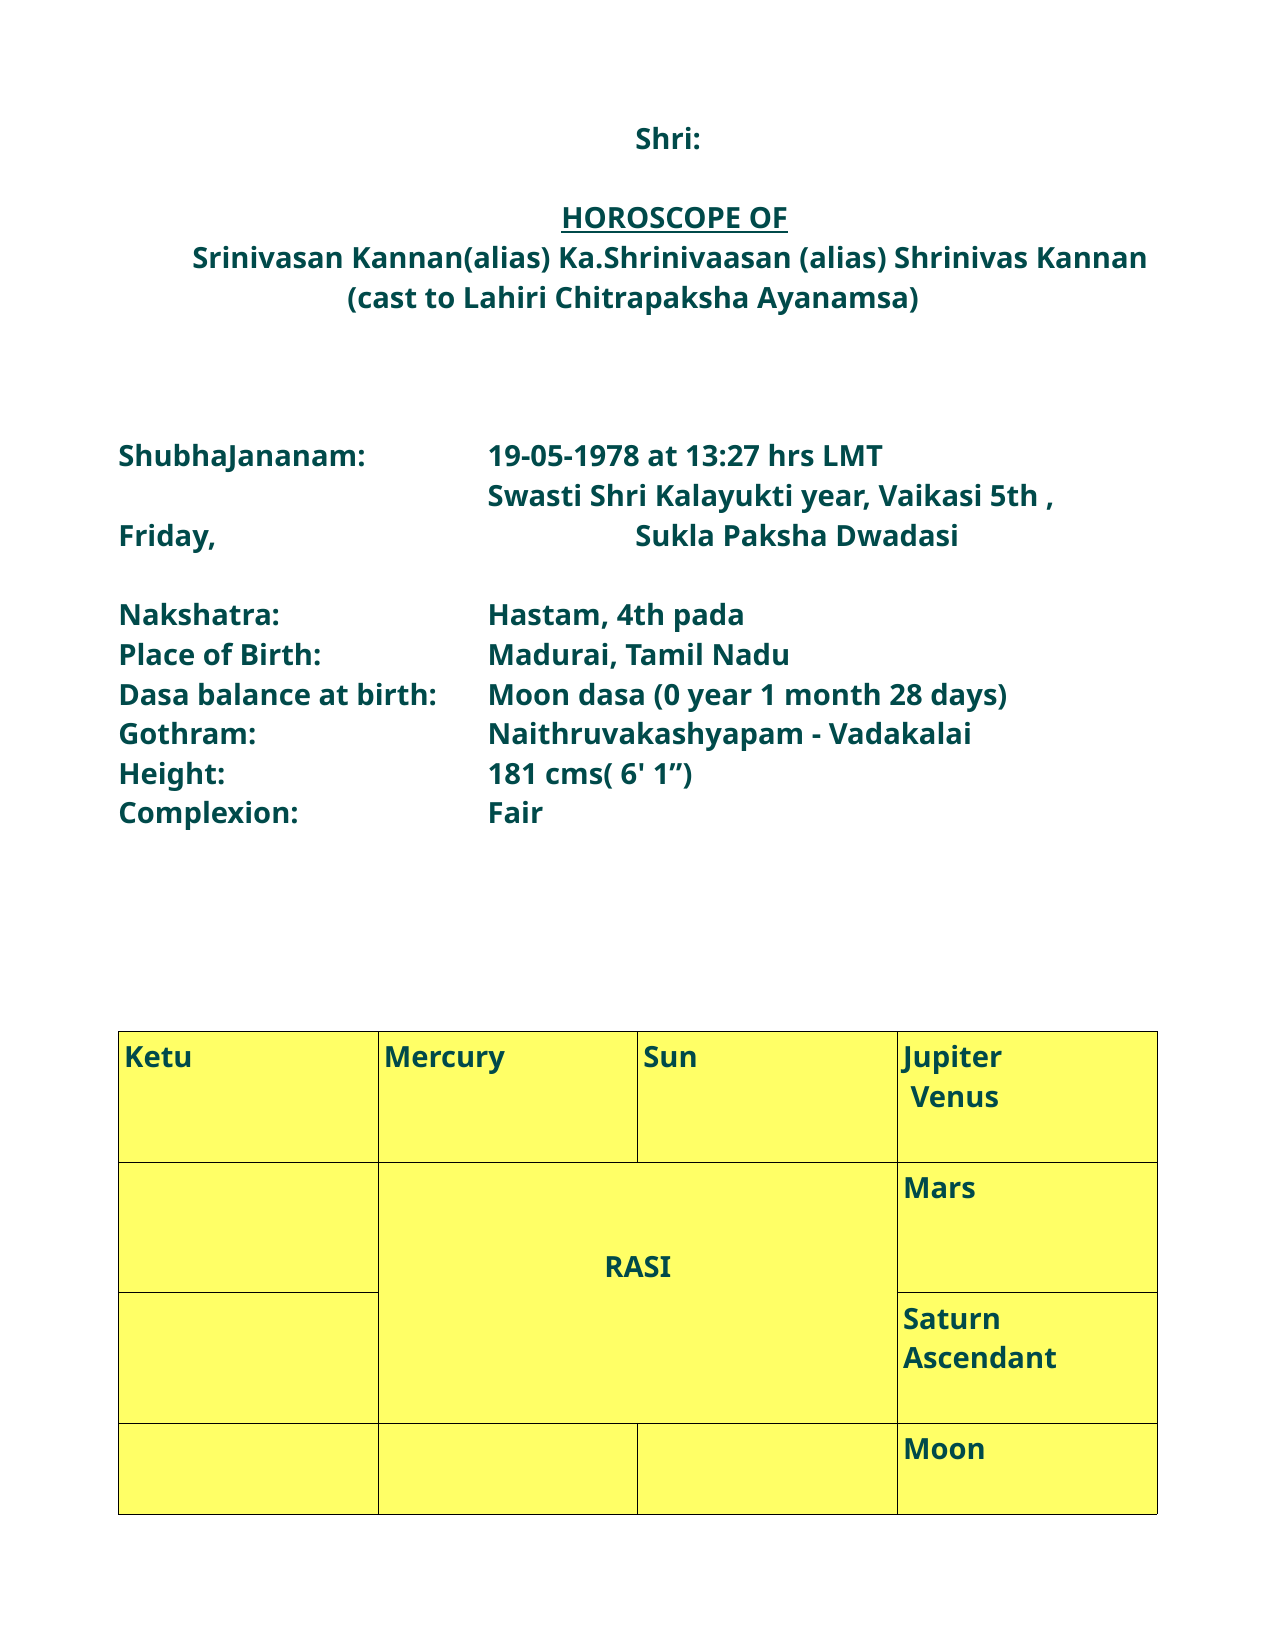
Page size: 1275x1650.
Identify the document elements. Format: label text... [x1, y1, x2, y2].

table_header Jupiter Venus [898, 1032, 1157, 1162]
text Height: 181 cms( 6' 1”) [118, 753, 1157, 793]
table_cell [119, 1293, 378, 1423]
text Place of Birth: Madurai, Tamil Nadu [118, 634, 1157, 674]
text Swasti Shri Kalayukti year, Vaikasi 5th , Friday, Sukla Paksha Dwadasi [118, 475, 1157, 555]
text ShubhaJananam: 19-05-1978 at 13:27 hrs LMT [118, 436, 1157, 475]
table_cell [119, 1424, 378, 1514]
text HOROSCOPE OF [118, 197, 1157, 237]
table_cell RASI [379, 1163, 897, 1423]
text Complexion: Fair [118, 793, 1157, 832]
text (cast to Lahiri Chitrapaksha Ayanamsa) [118, 277, 1157, 317]
table_cell [379, 1424, 637, 1514]
text Dasa balance at birth: Moon dasa (0 year 1 month 28 days) [118, 674, 1157, 713]
table_header Ketu [119, 1032, 378, 1162]
table_header Sun [638, 1032, 897, 1162]
table_cell Saturn Ascendant [898, 1293, 1157, 1423]
text Nakshatra: Hastam, 4th pada [118, 594, 1157, 634]
table_cell [638, 1424, 897, 1514]
text Srinivasan Kannan(alias) Ka.Shrinivaasan (alias) Shrinivas Kannan [118, 237, 1157, 277]
table_header Mercury [379, 1032, 637, 1162]
text Shri: [118, 118, 1157, 158]
table_cell Moon [898, 1424, 1157, 1514]
text Gothram: Naithruvakashyapam - Vadakalai [118, 713, 1157, 753]
table_cell [119, 1163, 378, 1292]
table_cell Mars [898, 1163, 1157, 1292]
